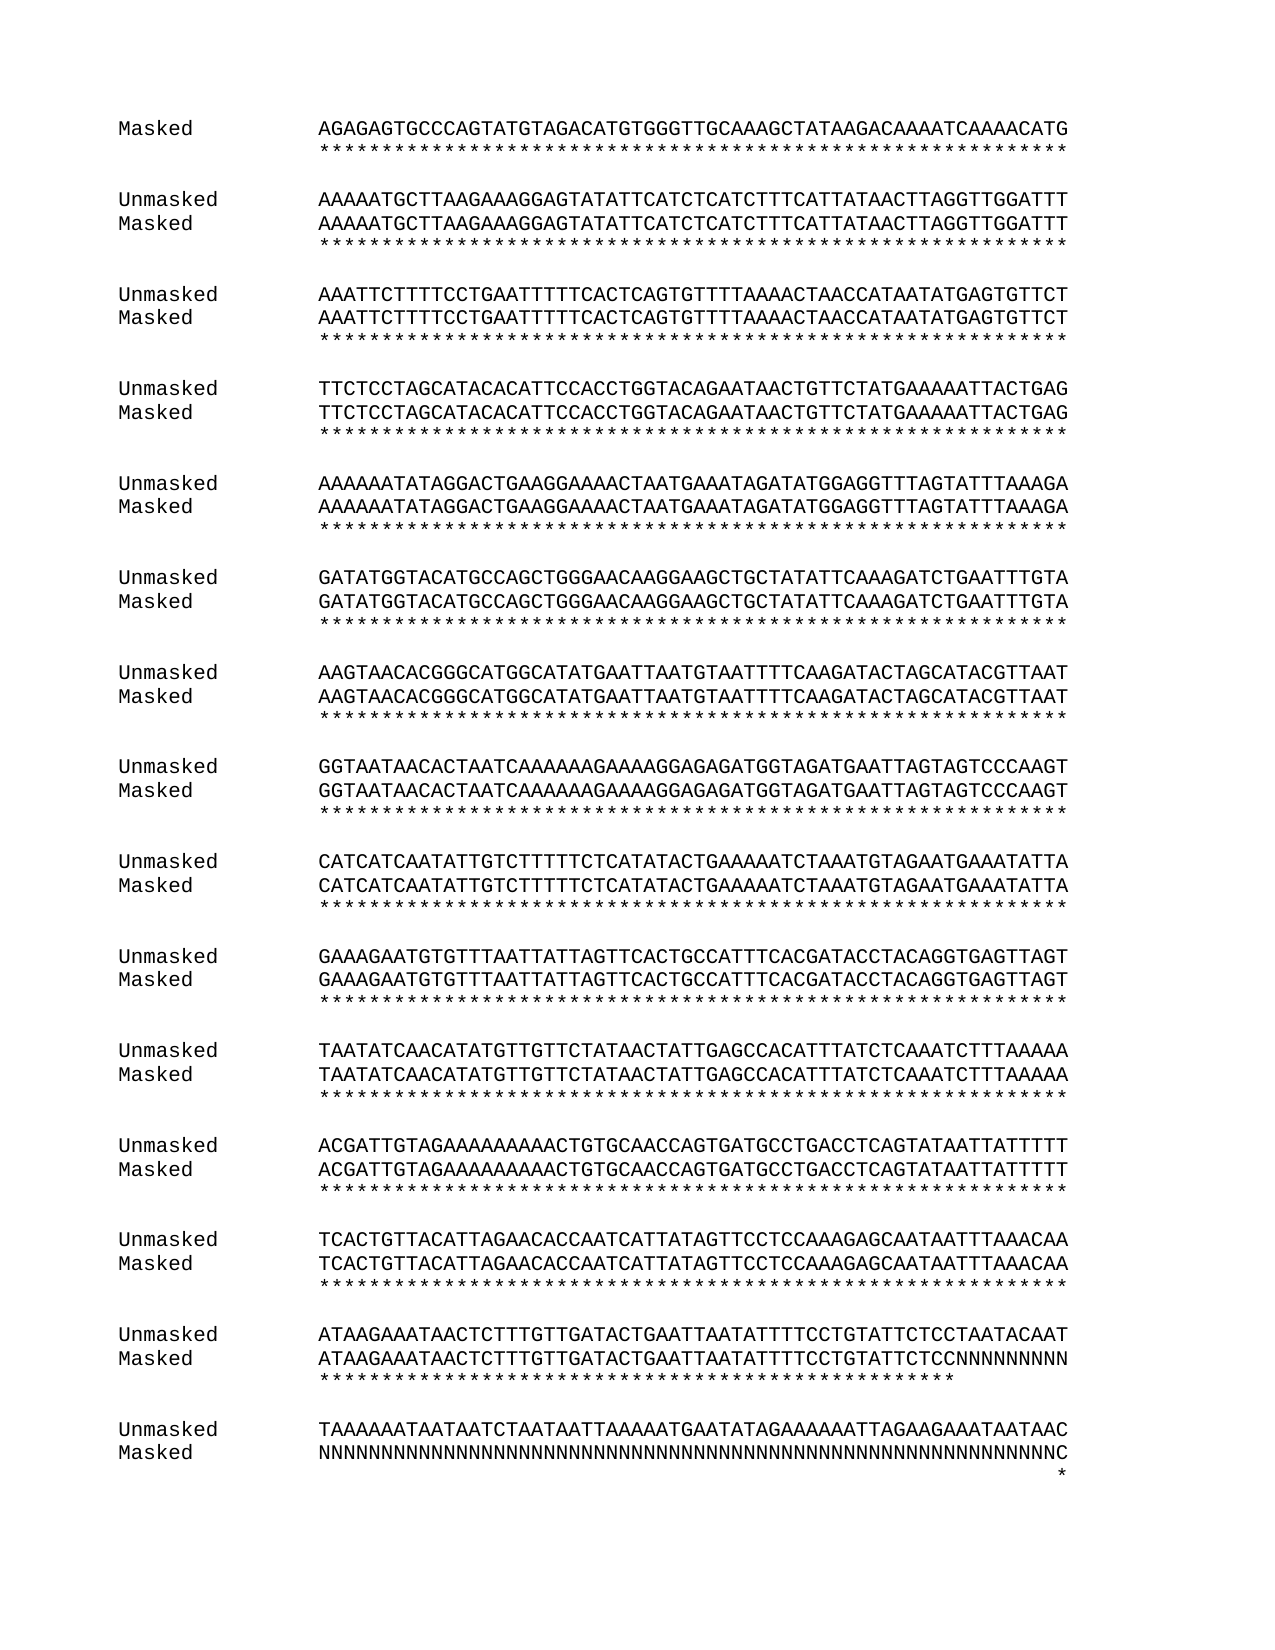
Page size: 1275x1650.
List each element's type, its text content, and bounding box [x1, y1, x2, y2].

text ************************************************************ [118, 331, 1157, 354]
text Masked CATCATCAATATTGTCTTTTTCTCATATACTGAAAAATCTAAATGTAGAATGAAATATTA [118, 875, 1157, 898]
text Masked GGTAATAACACTAATCAAAAAAGAAAAGGAGAGATGGTAGATGAATTAGTAGTCCCAAGT [118, 780, 1157, 804]
text Unmasked AAGTAACACGGGCATGGCATATGAATTAATGTAATTTTCAAGATACTAGCATACGTTAAT [118, 662, 1157, 686]
text Masked ACGATTGTAGAAAAAAAAACTGTGCAACCAGTGATGCCTGACCTCAGTATAATTATTTTT [118, 1158, 1157, 1182]
text Masked TTCTCCTAGCATACACATTCCACCTGGTACAGAATAACTGTTCTATGAAAAATTACTGAG [118, 402, 1157, 426]
text Unmasked TTCTCCTAGCATACACATTCCACCTGGTACAGAATAACTGTTCTATGAAAAATTACTGAG [118, 378, 1157, 402]
text Unmasked TAAAAAATAATAATCTAATAATTAAAAATGAATATAGAAAAAATTAGAAGAAATAATAAC [118, 1419, 1157, 1442]
text ************************************************************ [118, 1088, 1157, 1111]
text Unmasked TCACTGTTACATTAGAACACCAATCATTATAGTTCCTCCAAAGAGCAATAATTTAAACAA [118, 1229, 1157, 1253]
text ************************************************************ [118, 520, 1157, 544]
text Masked AAATTCTTTTCCTGAATTTTTCACTCAGTGTTTTAAAACTAACCATAATATGAGTGTTCT [118, 307, 1157, 331]
text Masked AAAAAATATAGGACTGAAGGAAAACTAATGAAATAGATATGGAGGTTTAGTATTTAAAGA [118, 496, 1157, 520]
text Unmasked GATATGGTACATGCCAGCTGGGAACAAGGAAGCTGCTATATTCAAAGATCTGAATTTGTA [118, 567, 1157, 591]
text Unmasked GAAAGAATGTGTTTAATTATTAGTTCACTGCCATTTCACGATACCTACAGGTGAGTTAGT [118, 946, 1157, 969]
text ************************************************************ [118, 1182, 1157, 1206]
text Masked NNNNNNNNNNNNNNNNNNNNNNNNNNNNNNNNNNNNNNNNNNNNNNNNNNNNNNNNNNNC [118, 1442, 1157, 1466]
text ************************************************************ [118, 993, 1157, 1017]
text Unmasked ACGATTGTAGAAAAAAAAACTGTGCAACCAGTGATGCCTGACCTCAGTATAATTATTTTT [118, 1135, 1157, 1158]
text Unmasked GGTAATAACACTAATCAAAAAAGAAAAGGAGAGATGGTAGATGAATTAGTAGTCCCAAGT [118, 757, 1157, 780]
text Masked AAGTAACACGGGCATGGCATATGAATTAATGTAATTTTCAAGATACTAGCATACGTTAAT [118, 686, 1157, 709]
text Masked ATAAGAAATAACTCTTTGTTGATACTGAATTAATATTTTCCTGTATTCTCCNNNNNNNNN [118, 1348, 1157, 1371]
text *************************************************** [118, 1371, 1157, 1395]
text ************************************************************ [118, 236, 1157, 260]
text Unmasked ATAAGAAATAACTCTTTGTTGATACTGAATTAATATTTTCCTGTATTCTCCTAATACAAT [118, 1324, 1157, 1348]
text ************************************************************ [118, 804, 1157, 827]
text ************************************************************ [118, 426, 1157, 449]
text ************************************************************ [118, 898, 1157, 922]
text Masked AGAGAGTGCCCAGTATGTAGACATGTGGGTTGCAAAGCTATAAGACAAAATCAAAACATG [118, 118, 1157, 142]
text Masked AAAAATGCTTAAGAAAGGAGTATATTCATCTCATCTTTCATTATAACTTAGGTTGGATTT [118, 213, 1157, 236]
text Unmasked TAATATCAACATATGTTGTTCTATAACTATTGAGCCACATTTATCTCAAATCTTTAAAAA [118, 1040, 1157, 1064]
text * [118, 1466, 1157, 1489]
text ************************************************************ [118, 615, 1157, 638]
text Masked TCACTGTTACATTAGAACACCAATCATTATAGTTCCTCCAAAGAGCAATAATTTAAACAA [118, 1253, 1157, 1277]
text Masked GATATGGTACATGCCAGCTGGGAACAAGGAAGCTGCTATATTCAAAGATCTGAATTTGTA [118, 591, 1157, 615]
text Unmasked CATCATCAATATTGTCTTTTTCTCATATACTGAAAAATCTAAATGTAGAATGAAATATTA [118, 851, 1157, 875]
text Unmasked AAAAAATATAGGACTGAAGGAAAACTAATGAAATAGATATGGAGGTTTAGTATTTAAAGA [118, 473, 1157, 496]
text Masked TAATATCAACATATGTTGTTCTATAACTATTGAGCCACATTTATCTCAAATCTTTAAAAA [118, 1064, 1157, 1088]
text ************************************************************ [118, 1277, 1157, 1300]
text ************************************************************ [118, 709, 1157, 733]
text Unmasked AAAAATGCTTAAGAAAGGAGTATATTCATCTCATCTTTCATTATAACTTAGGTTGGATTT [118, 189, 1157, 213]
text Masked GAAAGAATGTGTTTAATTATTAGTTCACTGCCATTTCACGATACCTACAGGTGAGTTAGT [118, 969, 1157, 993]
text Unmasked AAATTCTTTTCCTGAATTTTTCACTCAGTGTTTTAAAACTAACCATAATATGAGTGTTCT [118, 284, 1157, 307]
text ************************************************************ [118, 142, 1157, 165]
